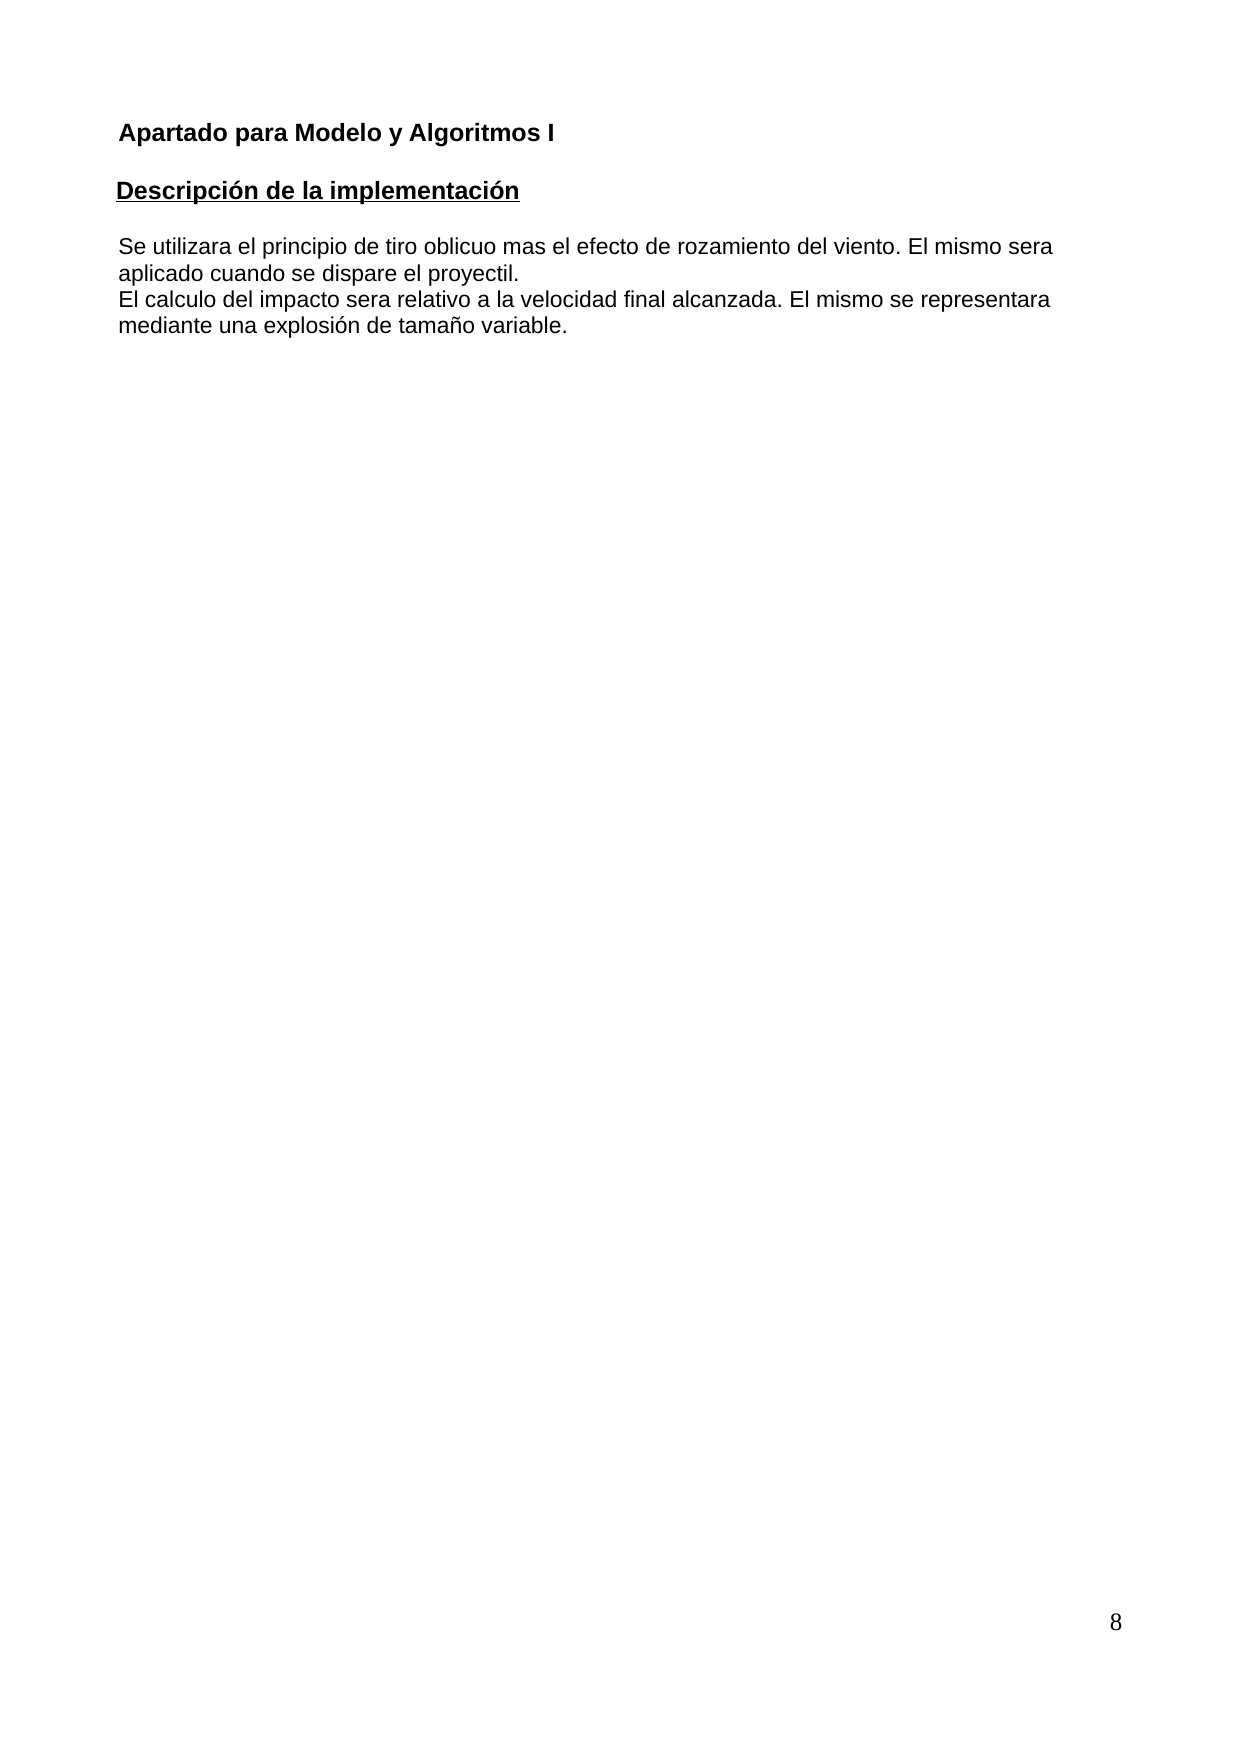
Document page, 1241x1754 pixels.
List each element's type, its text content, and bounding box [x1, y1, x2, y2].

text El calculo del impacto sera relativo a la velocidad final alcanzada. El mismo se representara mediante una explosión de tamaño variable. [118, 286, 1122, 338]
list Descripción de la implementación [116, 176, 1122, 204]
text Se utilizara el principio de tiro oblicuo mas el efecto de rozamiento del viento. El mismo sera aplicado cuando se dispare el proyectil. [118, 233, 1122, 286]
list Apartado para Modelo y Algoritmos I [118, 118, 1122, 147]
